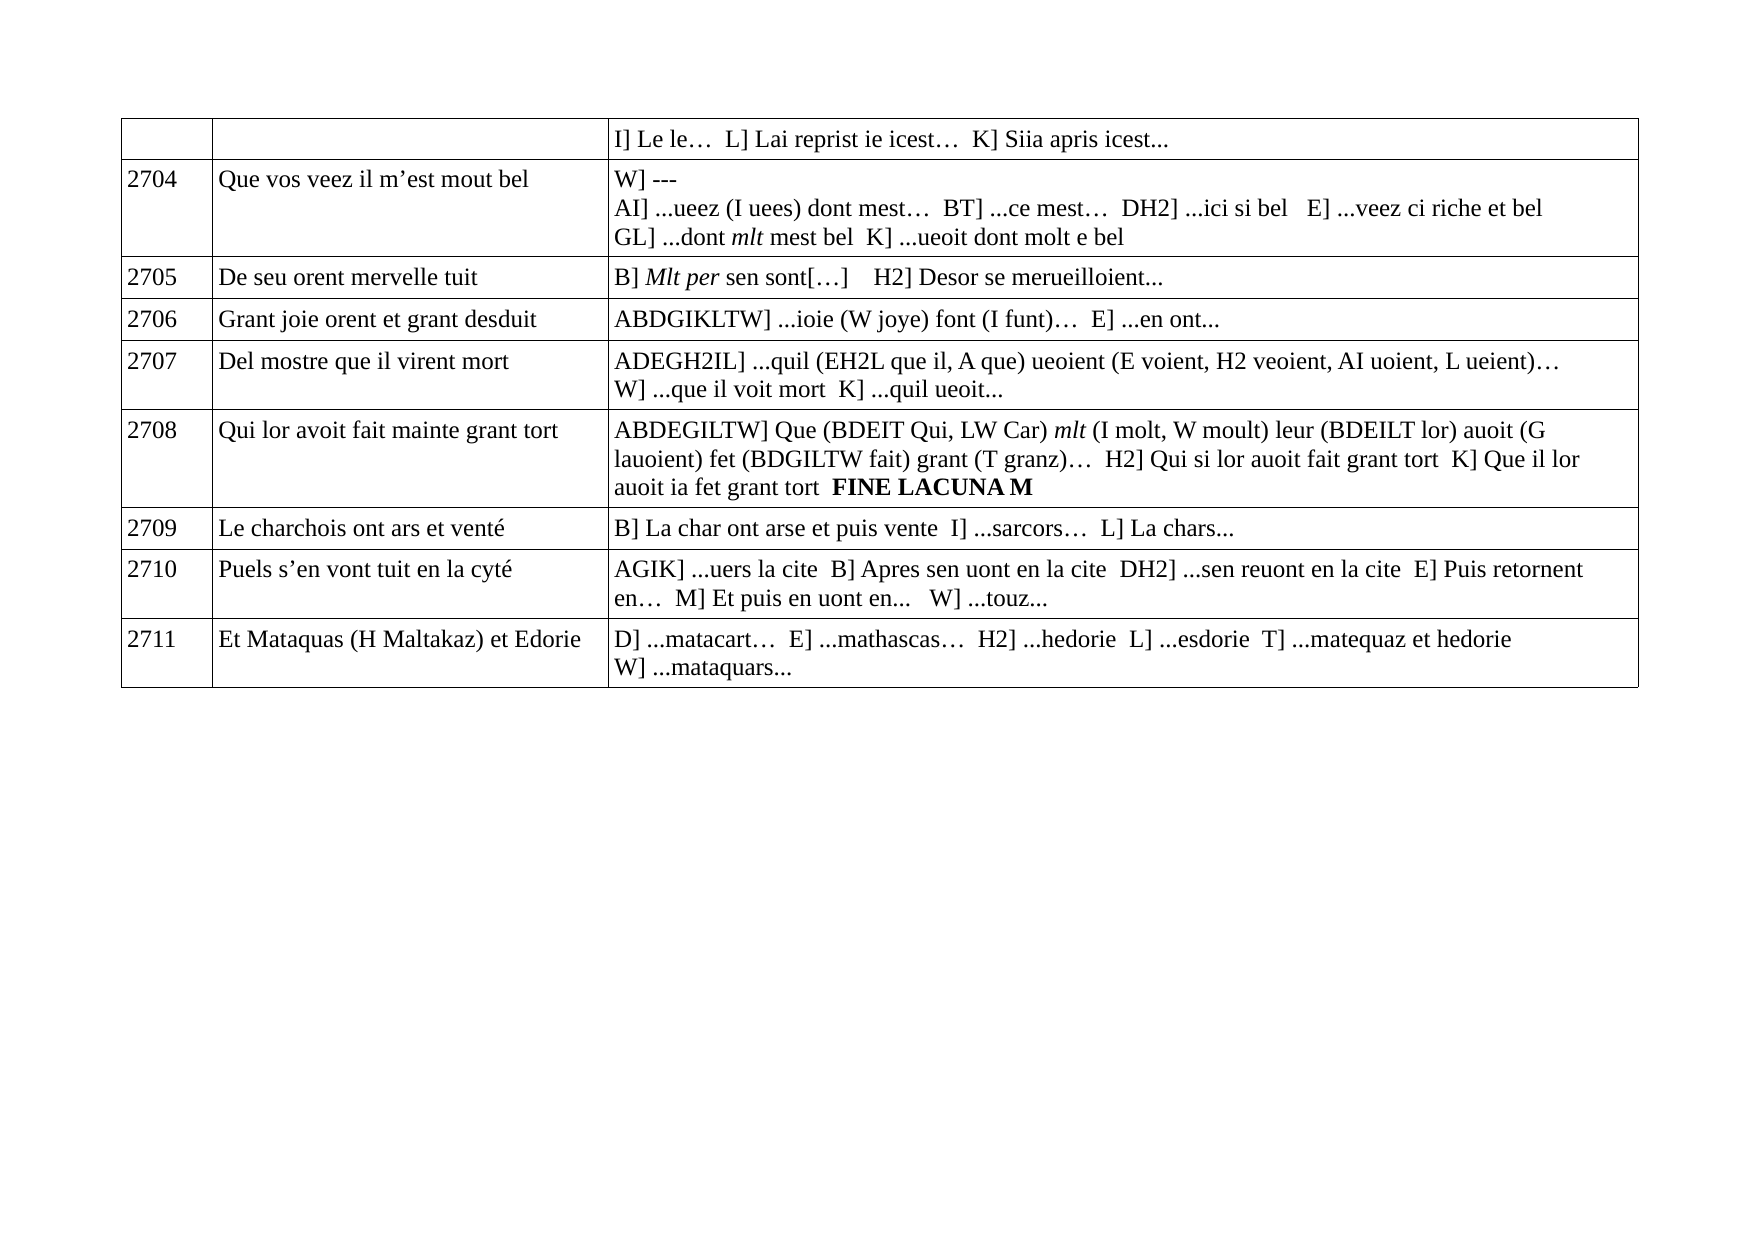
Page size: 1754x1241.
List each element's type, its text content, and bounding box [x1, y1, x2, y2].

table_cell 2709 [122, 508, 212, 549]
table_cell --- I] Le le… L] Lai reprist ie icest… K] Siia apris icest... [609, 119, 1638, 158]
table_cell B] La char ont arse et puis vente I] ...sarcors… L] La chars... [609, 508, 1638, 549]
table_cell 2708 [122, 410, 212, 507]
table_cell [213, 119, 608, 158]
table_cell 2705 [122, 257, 212, 298]
table_cell 2711 [122, 619, 212, 687]
table_cell 2704 [122, 160, 212, 256]
table_cell B] Mlt per sen sont[…] H2] Desor se merueilloient... [609, 257, 1638, 298]
table_cell ABDEGILTW] Que (BDEIT Qui, LW Car) mlt (I molt, W moult) leur (BDEILT lor) auoit (G lauoient) fet (BDGILTW fait) grant (T granz)… H2] Qui si lor auoit fait grant tort K] Que il lor auoit ia fet grant tort FINE LACUNA M [609, 410, 1638, 507]
table_cell Del mostre que il virent mort [213, 341, 608, 409]
table_cell De seu orent mervelle tuit [213, 257, 608, 298]
table_cell Que vos veez il m’est mout bel [213, 160, 608, 256]
table_cell Grant joie orent et grant desduit [213, 299, 608, 340]
table_cell 2710 [122, 550, 212, 618]
table_cell Et Mataquas (H Maltakaz) et Edorie [213, 619, 608, 687]
table_cell ABDGIKLTW] ...ioie (W joye) font (I funt)… E] ...en ont... [609, 299, 1638, 340]
table_cell ADEGH2IL] ...quil (EH2L que il, A que) ueoient (E voient, H2 veoient, AI uoient, L ueient)… W] ...que il voit mort K] ...quil ueoit... [609, 341, 1638, 409]
table_cell AGIK] ...uers la cite B] Apres sen uont en la cite DH2] ...sen reuont en la cite E] Puis retornent en… M] Et puis en uont en... W] ...touz... [609, 550, 1638, 618]
table_cell Puels s’en vont tuit en la cyté [213, 550, 608, 618]
table_cell [122, 119, 212, 158]
table_cell Le charchois ont ars et venté [213, 508, 608, 549]
table_cell Qui lor avoit fait mainte grant tort [213, 410, 608, 507]
table_cell D] ...matacart… E] ...mathascas… H2] ...hedorie L] ...esdorie T] ...matequaz et hedorie W] ...mataquars... [609, 619, 1638, 687]
table_cell 2706 [122, 299, 212, 340]
table_cell 2707 [122, 341, 212, 409]
table_cell W] --- AI] ...ueez (I uees) dont mest… BT] ...ce mest… DH2] ...ici si bel E] ...veez ci riche et bel GL] ...dont mlt mest bel K] ...ueoit dont molt e bel [609, 160, 1638, 256]
